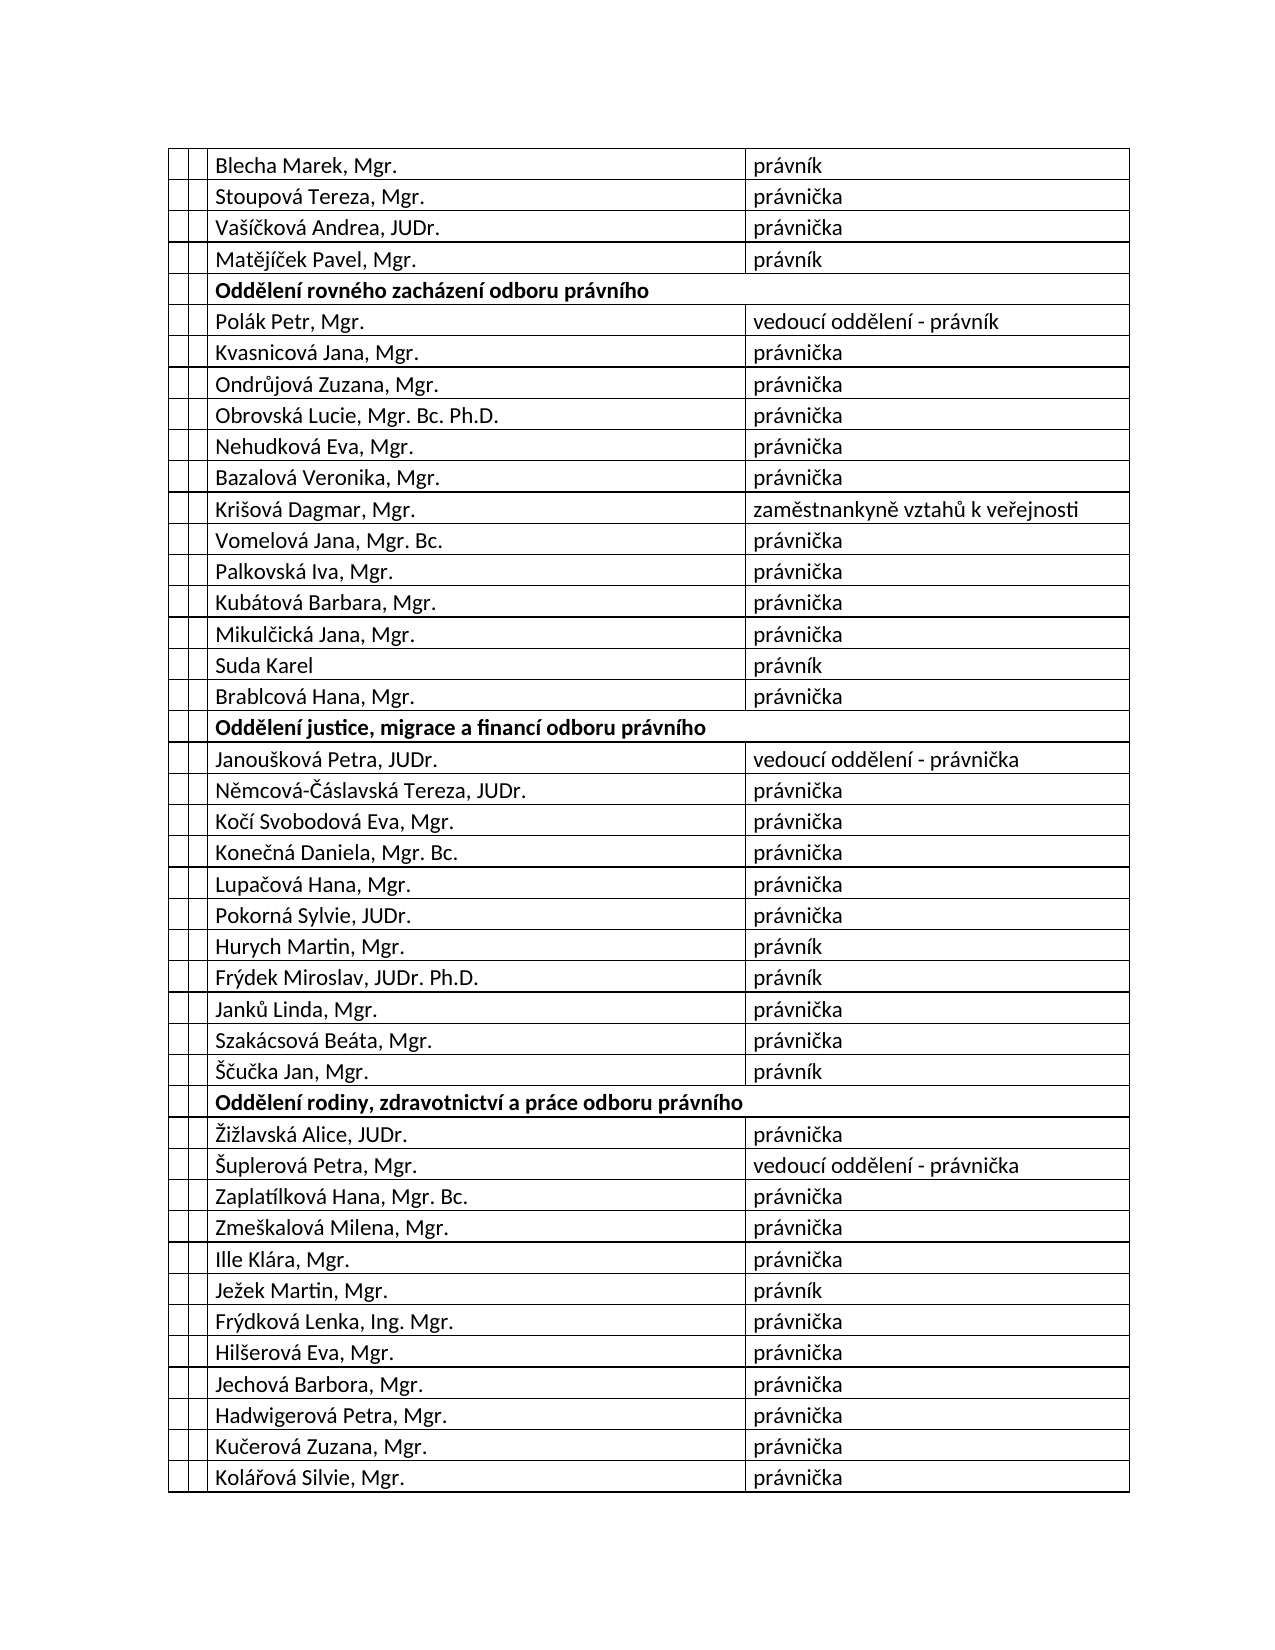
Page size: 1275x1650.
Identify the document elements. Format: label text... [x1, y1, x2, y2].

table_cell právnička [746, 680, 1129, 710]
table_cell [169, 336, 188, 366]
table_cell [189, 493, 207, 523]
table_cell [189, 586, 207, 616]
table_cell Kučerová Zuzana, Mgr. [208, 1430, 745, 1460]
table_cell právnička [746, 774, 1129, 804]
table_cell [189, 243, 207, 273]
table_cell právník [746, 149, 1129, 179]
table_cell [189, 961, 207, 991]
table_cell Szakácsová Beáta, Mgr. [208, 1024, 745, 1054]
table_cell vedoucí oddělení - právník [746, 305, 1129, 335]
table_cell Frýdková Lenka, Ing. Mgr. [208, 1305, 745, 1335]
table_cell právnička [746, 805, 1129, 835]
table_cell právnička [746, 1305, 1129, 1335]
table_cell Konečná Daniela, Mgr. Bc. [208, 836, 745, 866]
table_cell [169, 993, 188, 1023]
table_cell Brablcová Hana, Mgr. [208, 680, 745, 710]
table_cell [169, 1211, 188, 1241]
table_cell [189, 368, 207, 398]
table_cell Vašíčková Andrea, JUDr. [208, 211, 745, 241]
table_cell Žižlavská Alice, JUDr. [208, 1118, 745, 1148]
table_cell Janoušková Petra, JUDr. [208, 743, 745, 773]
table_cell [169, 868, 188, 898]
table_cell právník [746, 243, 1129, 273]
table_cell [169, 1368, 188, 1398]
table_cell [169, 305, 188, 335]
table_cell právnička [746, 1336, 1129, 1366]
table_cell právnička [746, 1180, 1129, 1210]
table_cell [169, 243, 188, 273]
table_cell Zaplatílková Hana, Mgr. Bc. [208, 1180, 745, 1210]
table_cell Ille Klára, Mgr. [208, 1243, 745, 1273]
table_cell Krišová Dagmar, Mgr. [208, 493, 745, 523]
table_cell [189, 1274, 207, 1304]
table_cell [189, 1118, 207, 1148]
table_cell [169, 180, 188, 210]
table_cell [169, 1305, 188, 1335]
table_cell [189, 1243, 207, 1273]
table_cell [169, 524, 188, 554]
table_cell [189, 1430, 207, 1460]
table_cell [189, 930, 207, 960]
table_cell [169, 805, 188, 835]
table_cell [189, 649, 207, 679]
table_cell [169, 774, 188, 804]
table_cell [189, 836, 207, 866]
table_cell Bazalová Veronika, Mgr. [208, 461, 745, 491]
table_cell [169, 274, 188, 304]
table_cell [189, 774, 207, 804]
table_cell právnička [746, 211, 1129, 241]
table_cell [189, 1211, 207, 1241]
table_cell vedoucí oddělení - právnička [746, 743, 1129, 773]
table_cell [169, 1430, 188, 1460]
table_cell právnička [746, 586, 1129, 616]
table_cell Ježek Martin, Mgr. [208, 1274, 745, 1304]
table_cell [189, 1180, 207, 1210]
table_cell zaměstnankyně vztahů k veřejnosti [746, 493, 1129, 523]
table_cell Obrovská Lucie, Mgr. Bc. Ph.D. [208, 399, 745, 429]
table_cell [189, 1149, 207, 1179]
table_cell Frýdek Miroslav, JUDr. Ph.D. [208, 961, 745, 991]
table_cell Nehudková Eva, Mgr. [208, 430, 745, 460]
table_cell právnička [746, 1118, 1129, 1148]
table_cell Janků Linda, Mgr. [208, 993, 745, 1023]
table_cell právnička [746, 1399, 1129, 1429]
table_cell [169, 836, 188, 866]
table_cell vedoucí oddělení - právnička [746, 1149, 1129, 1179]
table_cell Šuplerová Petra, Mgr. [208, 1149, 745, 1179]
table_cell [189, 274, 207, 304]
table_cell právnička [746, 868, 1129, 898]
table_cell právník [746, 1274, 1129, 1304]
table_cell [169, 1274, 188, 1304]
table_cell Zmeškalová Milena, Mgr. [208, 1211, 745, 1241]
table_cell [169, 961, 188, 991]
table_cell [169, 1461, 188, 1491]
table_cell [169, 461, 188, 491]
table_cell [189, 805, 207, 835]
table_cell [189, 680, 207, 710]
table_cell Kvasnicová Jana, Mgr. [208, 336, 745, 366]
table_cell [169, 711, 188, 741]
table_cell [189, 180, 207, 210]
table_cell Suda Karel [208, 649, 745, 679]
table_cell právnička [746, 1461, 1129, 1491]
table_cell [169, 743, 188, 773]
table_cell právnička [746, 618, 1129, 648]
table_cell Vomelová Jana, Mgr. Bc. [208, 524, 745, 554]
table_cell Blecha Marek, Mgr. [208, 149, 745, 179]
table_cell Lupačová Hana, Mgr. [208, 868, 745, 898]
table_cell [169, 149, 188, 179]
table_cell [169, 1180, 188, 1210]
table_cell právnička [746, 368, 1129, 398]
table_cell právnička [746, 524, 1129, 554]
table_cell [169, 555, 188, 585]
table_cell Němcová-Čáslavská Tereza, JUDr. [208, 774, 745, 804]
table_cell [169, 1024, 188, 1054]
table_cell [189, 336, 207, 366]
table_cell [169, 586, 188, 616]
table_cell právnička [746, 180, 1129, 210]
table_cell [169, 1243, 188, 1273]
table_cell [169, 1149, 188, 1179]
table_cell [169, 430, 188, 460]
table_cell [189, 868, 207, 898]
table_cell [169, 1055, 188, 1085]
table_cell [189, 1086, 207, 1116]
table_cell [169, 493, 188, 523]
table_cell právnička [746, 1024, 1129, 1054]
table_cell právnička [746, 1211, 1129, 1241]
table_cell [189, 1336, 207, 1366]
table_cell Hurych Martin, Mgr. [208, 930, 745, 960]
table_cell právnička [746, 1243, 1129, 1273]
table_cell [169, 1086, 188, 1116]
table_cell [189, 993, 207, 1023]
table_cell právnička [746, 993, 1129, 1023]
table_cell [189, 711, 207, 741]
table_cell Mikulčická Jana, Mgr. [208, 618, 745, 648]
table_cell právník [746, 649, 1129, 679]
table_cell [189, 1305, 207, 1335]
table_cell [189, 211, 207, 241]
table_cell Jechová Barbora, Mgr. [208, 1368, 745, 1398]
table_cell Hadwigerová Petra, Mgr. [208, 1399, 745, 1429]
table_cell Oddělení justice, migrace a financí odboru právního [208, 711, 1129, 741]
table_cell právnička [746, 555, 1129, 585]
table_cell právnička [746, 899, 1129, 929]
table_cell Matějíček Pavel, Mgr. [208, 243, 745, 273]
table_cell [169, 680, 188, 710]
table_cell [169, 368, 188, 398]
table_cell [169, 649, 188, 679]
table_cell [189, 399, 207, 429]
table_cell [169, 1336, 188, 1366]
table_cell [189, 618, 207, 648]
table_cell [189, 1368, 207, 1398]
table_cell [189, 1399, 207, 1429]
table_cell právnička [746, 836, 1129, 866]
table_cell Kubátová Barbara, Mgr. [208, 586, 745, 616]
table_cell [169, 399, 188, 429]
table_cell právník [746, 1055, 1129, 1085]
table_cell [169, 211, 188, 241]
table_cell Pokorná Sylvie, JUDr. [208, 899, 745, 929]
table_cell Kočí Svobodová Eva, Mgr. [208, 805, 745, 835]
table_cell [169, 1399, 188, 1429]
table_cell právnička [746, 336, 1129, 366]
table_cell [189, 524, 207, 554]
table_cell Ondrůjová Zuzana, Mgr. [208, 368, 745, 398]
table_cell Polák Petr, Mgr. [208, 305, 745, 335]
table_cell právník [746, 961, 1129, 991]
table_cell Oddělení rodiny, zdravotnictví a práce odboru právního [208, 1086, 1129, 1116]
table_cell [169, 1118, 188, 1148]
table_cell Hilšerová Eva, Mgr. [208, 1336, 745, 1366]
table_cell [189, 1055, 207, 1085]
table_cell Oddělení rovného zacházení odboru právního [208, 274, 1129, 304]
table_cell [169, 930, 188, 960]
table_cell [189, 743, 207, 773]
table_cell Ščučka Jan, Mgr. [208, 1055, 745, 1085]
table_cell [189, 430, 207, 460]
table_cell právník [746, 930, 1129, 960]
table_cell Palkovská Iva, Mgr. [208, 555, 745, 585]
table_cell právnička [746, 430, 1129, 460]
table_cell [189, 1461, 207, 1491]
table_cell [189, 555, 207, 585]
table_cell [189, 899, 207, 929]
table_cell [169, 618, 188, 648]
table_cell Stoupová Tereza, Mgr. [208, 180, 745, 210]
table_cell [189, 149, 207, 179]
table_cell [189, 305, 207, 335]
table_cell právnička [746, 461, 1129, 491]
table_cell [189, 1024, 207, 1054]
table_cell [169, 899, 188, 929]
table_cell právnička [746, 399, 1129, 429]
table_cell [189, 461, 207, 491]
table_cell Kolářová Silvie, Mgr. [208, 1461, 745, 1491]
table_cell právnička [746, 1430, 1129, 1460]
table_cell právnička [746, 1368, 1129, 1398]
